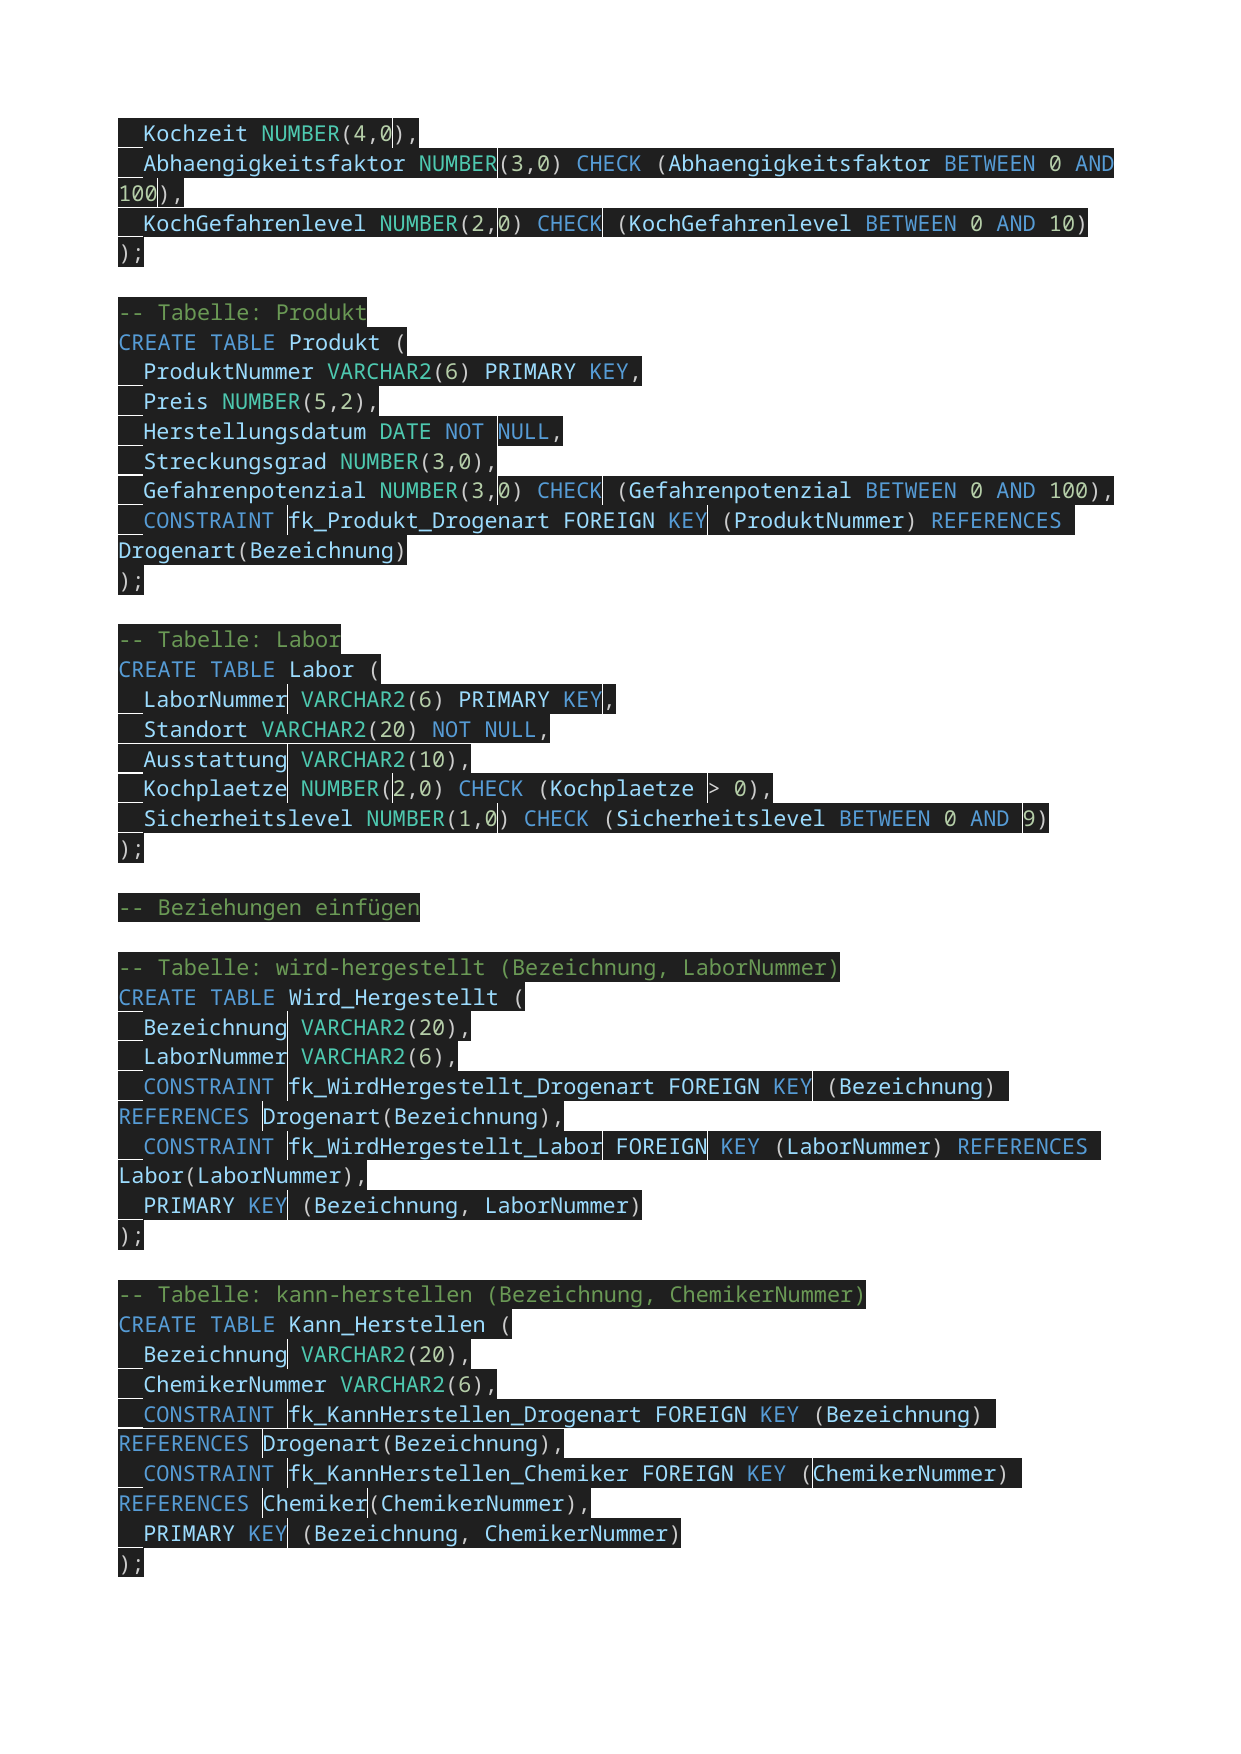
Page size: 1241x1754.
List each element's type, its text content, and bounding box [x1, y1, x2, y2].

text CONSTRAINT fk_WirdHergestellt_Drogenart FOREIGN KEY (Bezeichnung) REFERENCES Drogenart(Bezeichnung), [118, 1071, 1122, 1131]
text Bezeichnung VARCHAR2(20), [118, 1011, 1122, 1041]
text ); [118, 237, 1122, 267]
text ProduktNummer VARCHAR2(6) PRIMARY KEY, [118, 356, 1122, 386]
text Sicherheitslevel NUMBER(1,0) CHECK (Sicherheitslevel BETWEEN 0 AND 9) [118, 803, 1122, 833]
text ); [118, 1548, 1122, 1577]
text LaborNummer VARCHAR2(6), [118, 1041, 1122, 1071]
text ); [118, 1220, 1122, 1250]
text CONSTRAINT fk_KannHerstellen_Chemiker FOREIGN KEY (ChemikerNummer) REFERENCES Chemiker(ChemikerNummer), [118, 1458, 1122, 1518]
text Preis NUMBER(5,2), [118, 386, 1122, 416]
text ChemikerNummer VARCHAR2(6), [118, 1369, 1122, 1399]
text -- Tabelle: kann-herstellen (Bezeichnung, ChemikerNummer) [118, 1279, 1122, 1309]
text Streckungsgrad NUMBER(3,0), [118, 446, 1122, 476]
text Kochzeit NUMBER(4,0), [118, 118, 1122, 148]
text Standort VARCHAR2(20) NOT NULL, [118, 714, 1122, 743]
text Ausstattung VARCHAR2(10), [118, 743, 1122, 773]
text Kochplaetze NUMBER(2,0) CHECK (Kochplaetze > 0), [118, 773, 1122, 803]
text PRIMARY KEY (Bezeichnung, ChemikerNummer) [118, 1518, 1122, 1548]
text CREATE TABLE Kann_Herstellen ( [118, 1309, 1122, 1339]
text ); [118, 833, 1122, 863]
text Abhaengigkeitsfaktor NUMBER(3,0) CHECK (Abhaengigkeitsfaktor BETWEEN 0 AND 100), [118, 148, 1122, 207]
text CREATE TABLE Produkt ( [118, 327, 1122, 356]
text -- Tabelle: Produkt [118, 297, 1122, 327]
text Bezeichnung VARCHAR2(20), [118, 1339, 1122, 1369]
text ); [118, 565, 1122, 595]
text CONSTRAINT fk_KannHerstellen_Drogenart FOREIGN KEY (Bezeichnung) REFERENCES Drogenart(Bezeichnung), [118, 1399, 1122, 1458]
text PRIMARY KEY (Bezeichnung, LaborNummer) [118, 1190, 1122, 1220]
text CONSTRAINT fk_WirdHergestellt_Labor FOREIGN KEY (LaborNummer) REFERENCES Labor(LaborNummer), [118, 1131, 1122, 1190]
text CONSTRAINT fk_Produkt_Drogenart FOREIGN KEY (ProduktNummer) REFERENCES Drogenart(Bezeichnung) [118, 505, 1122, 565]
text -- Tabelle: Labor [118, 624, 1122, 654]
text -- Tabelle: wird-hergestellt (Bezeichnung, LaborNummer) [118, 952, 1122, 982]
text LaborNummer VARCHAR2(6) PRIMARY KEY, [118, 684, 1122, 714]
text Gefahrenpotenzial NUMBER(3,0) CHECK (Gefahrenpotenzial BETWEEN 0 AND 100), [118, 476, 1122, 505]
text CREATE TABLE Labor ( [118, 654, 1122, 684]
text KochGefahrenlevel NUMBER(2,0) CHECK (KochGefahrenlevel BETWEEN 0 AND 10) [118, 207, 1122, 237]
text CREATE TABLE Wird_Hergestellt ( [118, 982, 1122, 1011]
text Herstellungsdatum DATE NOT NULL, [118, 416, 1122, 446]
text -- Beziehungen einfügen [118, 892, 1122, 922]
